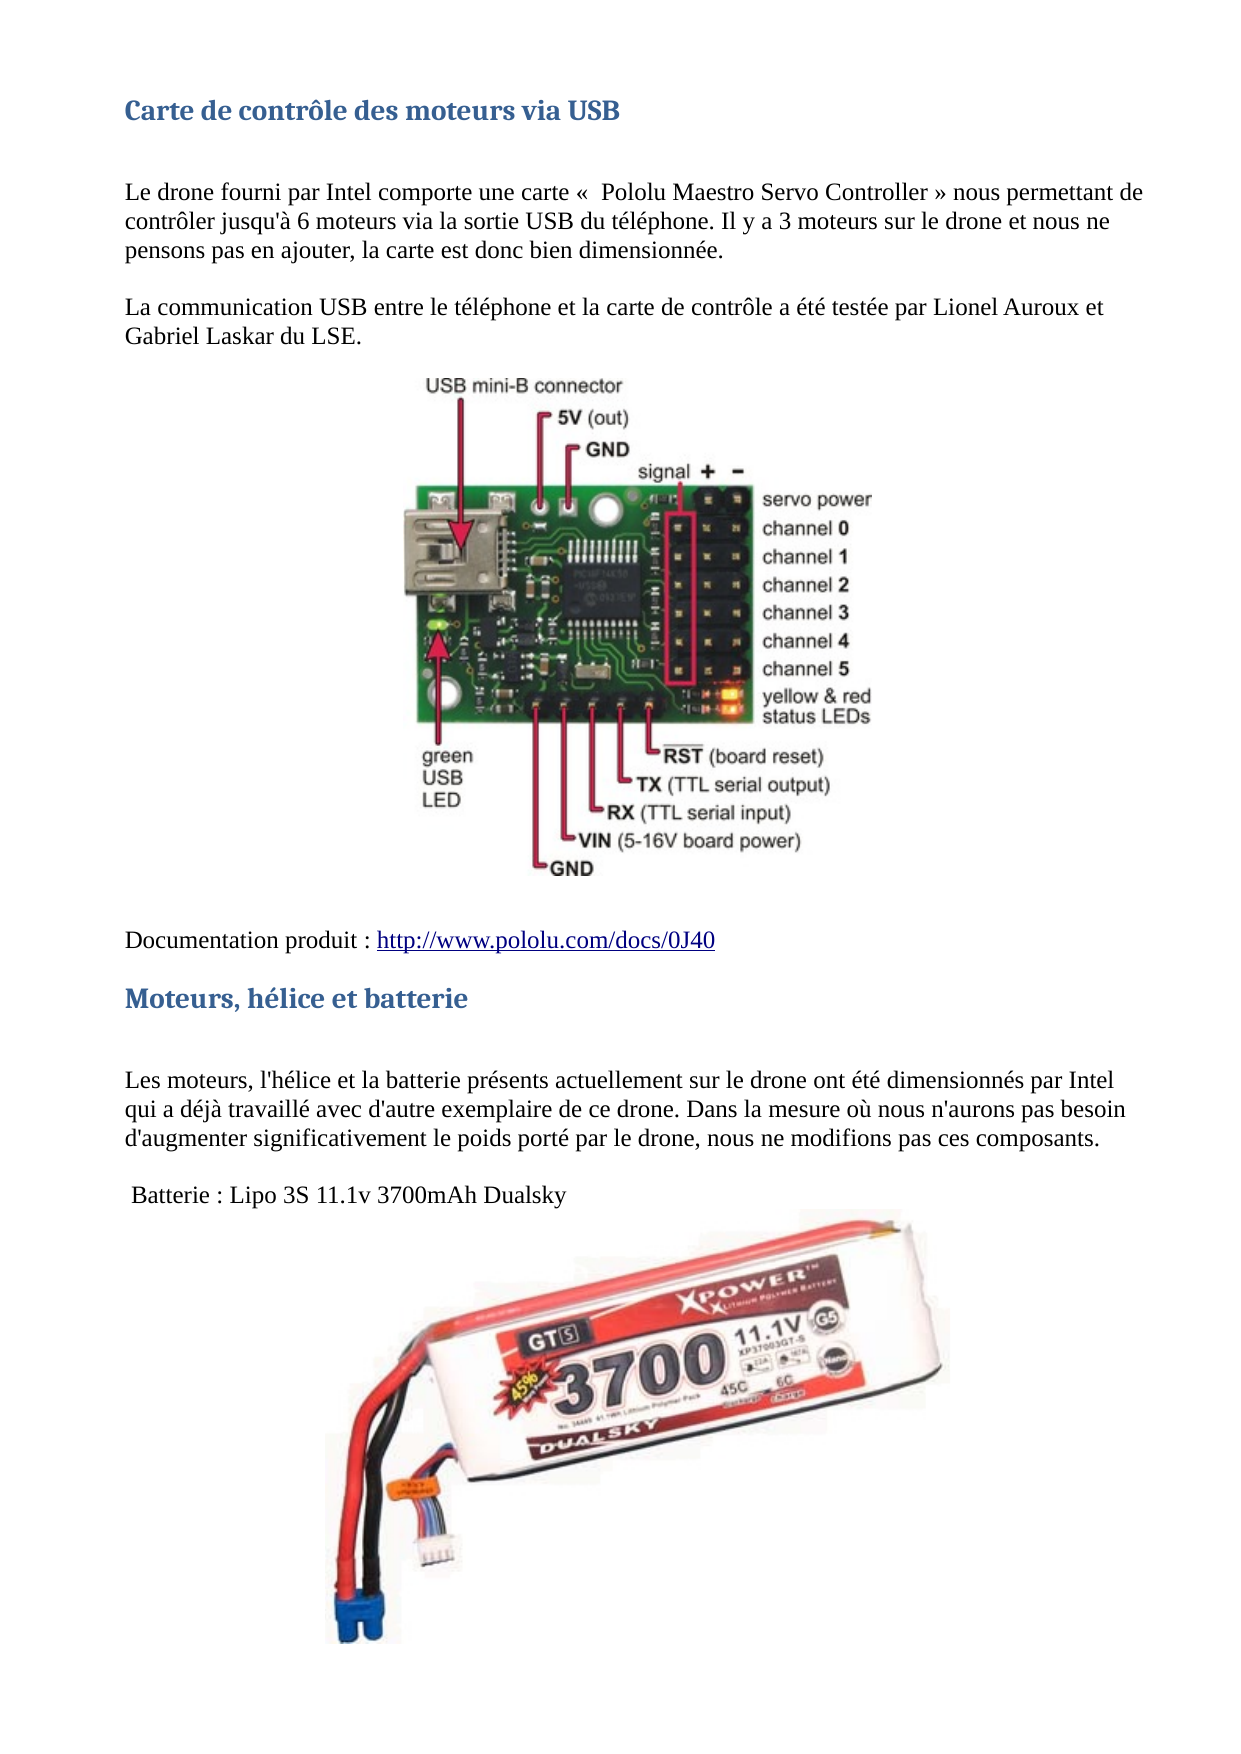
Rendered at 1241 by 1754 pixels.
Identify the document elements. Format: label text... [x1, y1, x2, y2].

text Batterie : Lipo 3S 11.1v 3700mAh Dualsky [124, 1180, 1150, 1209]
text La communication USB entre le téléphone et la carte de contrôle a été testée par Lionel Auroux et Gabriel Laskar du LSE. [124, 292, 1150, 350]
subtitle Carte de contrôle des moteurs via USB [124, 94, 1150, 128]
subtitle Moteurs, hélice et batterie [124, 982, 1150, 1016]
text Le drone fourni par Intel comporte une carte « Pololu Maestro Servo Controller » nous permettant de contrôler jusqu'à 6 moteurs via la sortie USB du téléphone. Il y a 3 moteurs sur le drone et nous ne pensons pas en ajouter, la carte est donc bien dimensionnée. [124, 177, 1150, 264]
picture [403, 378, 872, 876]
picture [325, 1209, 951, 1644]
text Les moteurs, l'hélice et la batterie présents actuellement sur le drone ont été dimensionnés par Intel qui a déjà travaillé avec d'autre exemplaire de ce drone. Dans la mesure où nous n'aurons pas besoin d'augmenter significativement le poids porté par le drone, nous ne modifions pas ces composants. [124, 1065, 1150, 1152]
text Documentation produit : http://www.pololu.com/docs/0J40 [124, 925, 1150, 954]
